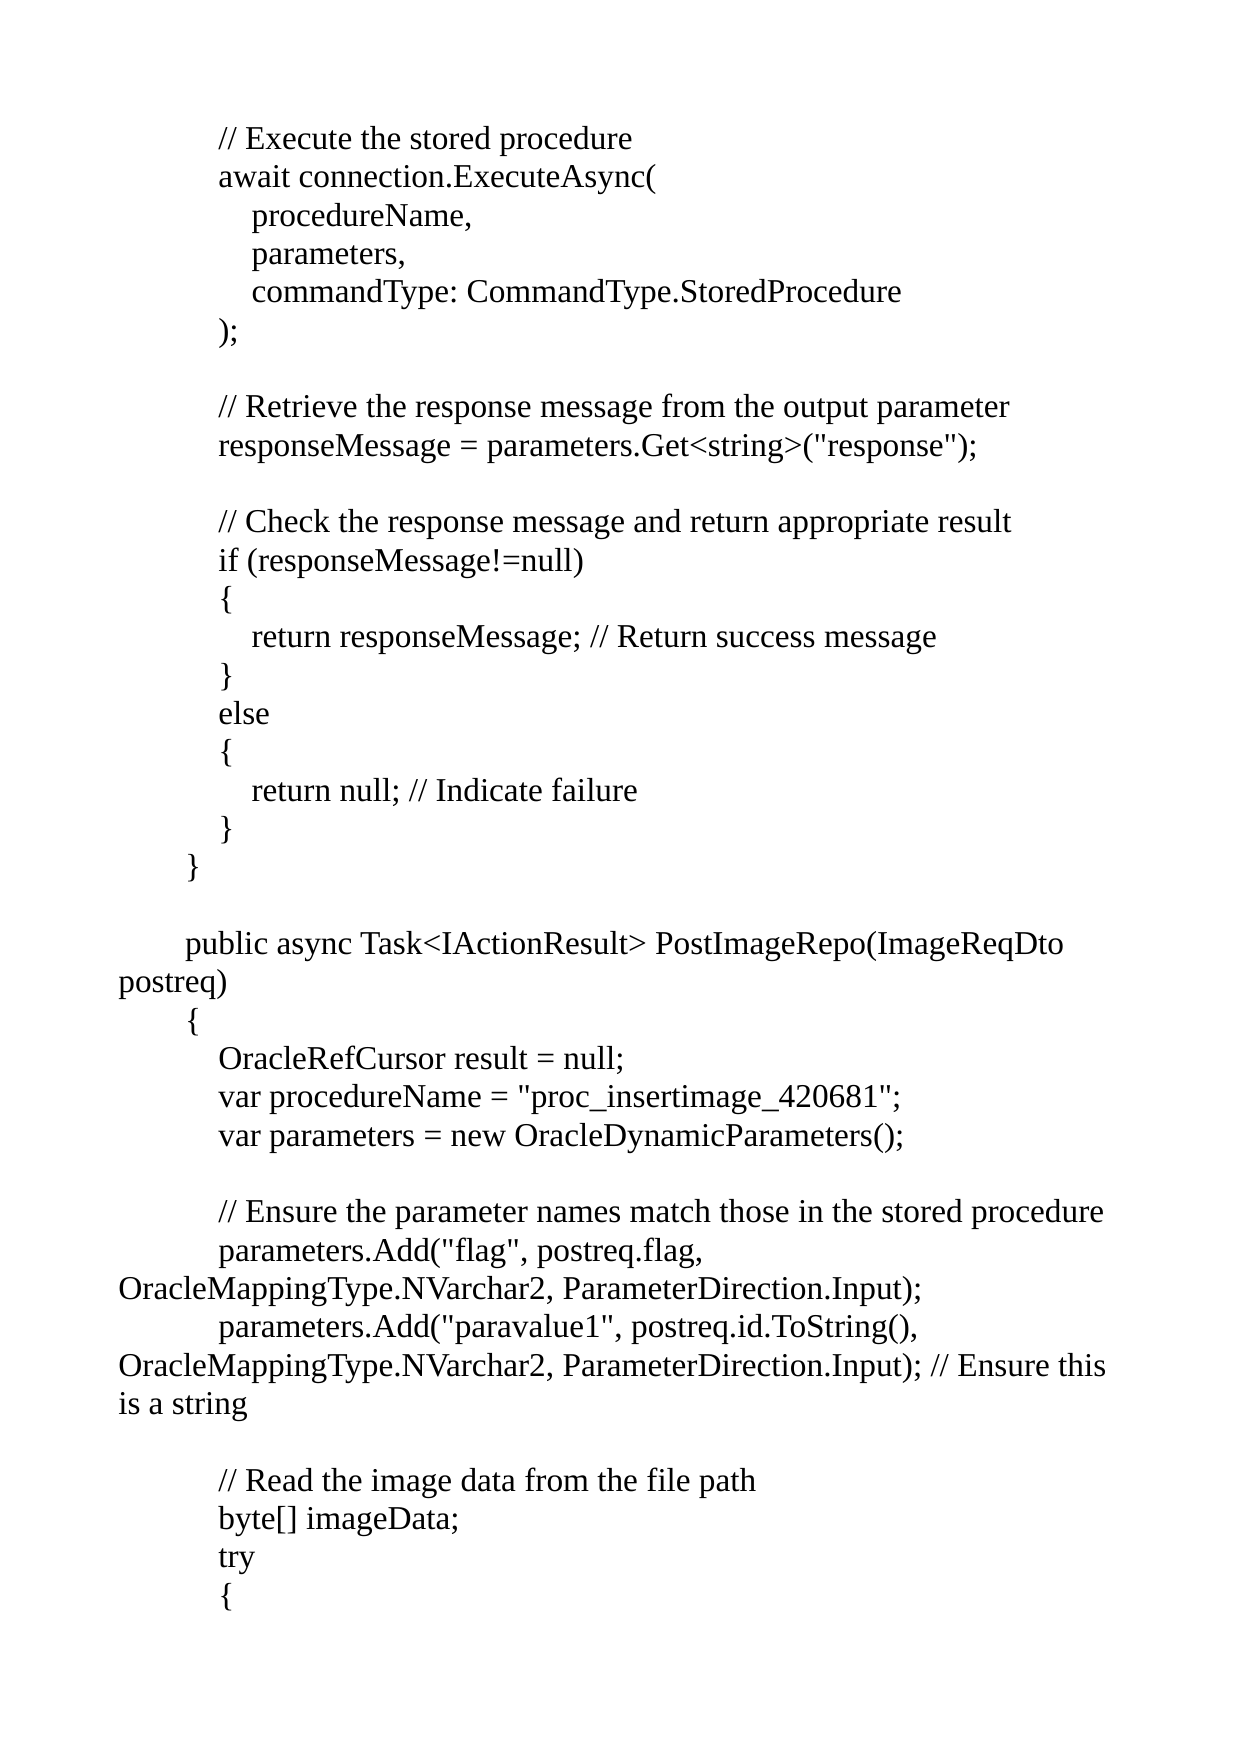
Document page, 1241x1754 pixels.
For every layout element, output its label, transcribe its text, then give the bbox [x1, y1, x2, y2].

text var parameters = new OracleDynamicParameters(); [118, 1115, 1122, 1153]
text public async Task<IActionResult> PostImageRepo(ImageReqDto postreq) [118, 923, 1122, 1000]
text if (responseMessage!=null) [118, 540, 1122, 578]
text responseMessage = parameters.Get<string>("response"); [118, 425, 1122, 463]
text try [118, 1536, 1122, 1575]
text await connection.ExecuteAsync( [118, 156, 1122, 195]
text // Execute the stored procedure [118, 118, 1122, 156]
text } [118, 808, 1122, 846]
text return null; // Indicate failure [118, 770, 1122, 808]
text // Read the image data from the file path [118, 1460, 1122, 1498]
text { [118, 1575, 1122, 1613]
text else [118, 693, 1122, 731]
text parameters.Add("flag", postreq.flag, OracleMappingType.NVarchar2, ParameterDirection.Input); [118, 1230, 1122, 1306]
text // Retrieve the response message from the output parameter [118, 386, 1122, 425]
text OracleRefCursor result = null; [118, 1038, 1122, 1076]
text byte[] imageData; [118, 1498, 1122, 1536]
text // Check the response message and return appropriate result [118, 501, 1122, 540]
text return responseMessage; // Return success message [118, 616, 1122, 655]
text } [118, 846, 1122, 885]
text } [118, 655, 1122, 693]
text ); [118, 310, 1122, 348]
text { [118, 731, 1122, 770]
text parameters.Add("paravalue1", postreq.id.ToString(), OracleMappingType.NVarchar2, ParameterDirection.Input); // Ensure this is a string [118, 1306, 1122, 1421]
text parameters, [118, 233, 1122, 271]
text procedureName, [118, 195, 1122, 233]
text { [118, 578, 1122, 616]
text { [118, 1000, 1122, 1038]
text commandType: CommandType.StoredProcedure [118, 271, 1122, 310]
text // Ensure the parameter names match those in the stored procedure [118, 1191, 1122, 1230]
text var procedureName = "proc_insertimage_420681"; [118, 1076, 1122, 1115]
